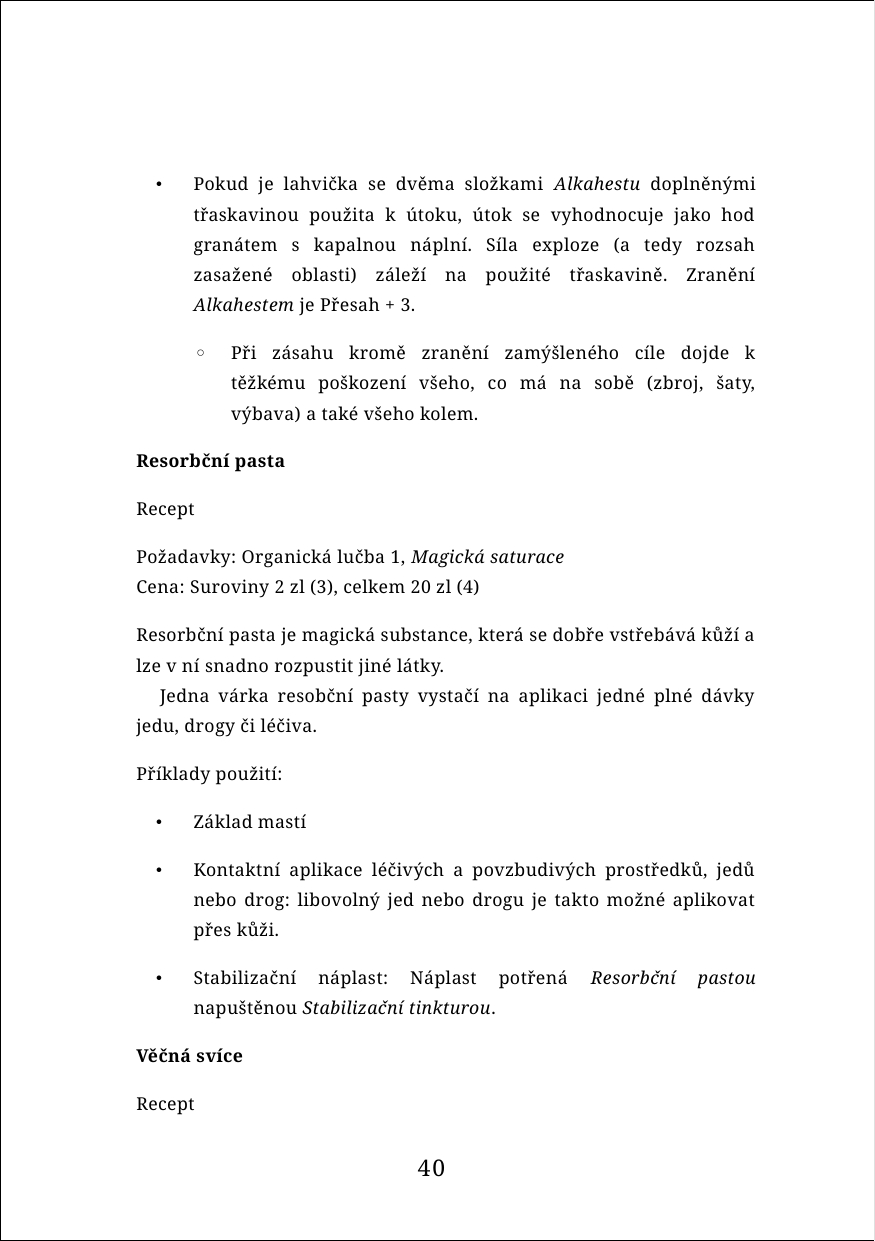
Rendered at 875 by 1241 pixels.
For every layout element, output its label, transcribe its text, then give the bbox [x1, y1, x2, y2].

list Kontaktní aplikace léčivých a povzbudivých prostředků, jedů nebo drog: libovolný jed nebo drogu je takto možné aplikovat přes kůži. [156, 857, 756, 942]
list Stabilizační náplast: Náplast potřená Resorbční pastou napuštěnou Stabilizační tinkturou. [156, 966, 756, 1020]
text Příklady použití: [136, 761, 756, 786]
text Recept [136, 1092, 756, 1116]
text Věčná svíce [136, 1044, 756, 1068]
list Pokud je lahvička se dvěma složkami Alkahestu doplněnými třaskavinou použita k útoku, útok se vyhodnocuje jako hod granátem s kapalnou náplní. Síla exploze (a tedy rozsah zasažené oblasti) záleží na použité třaskavině. Zranění Alkahestem je Přesah + 3. [156, 172, 756, 317]
text Resorbční pasta [136, 449, 756, 473]
list Při zásahu kromě zranění zamýšleného cíle dojde k těžkému poškození všeho, co má na sobě (zbroj, šaty, výbava) a také všeho kolem. [193, 341, 756, 425]
text Recept [136, 497, 756, 521]
text Resorbční pasta je magická substance, která se dobře vstřebává kůží a lze v ní snadno rozpustit jiné látky. Jedna várka resobční pasty vystačí na aplikaci jedné plné dávky jedu, drogy či léčiva. [136, 623, 756, 738]
text Požadavky: Organická lučba 1, Magická saturace Cena: Suroviny 2 zl (3), celkem 20 zl (4) [136, 545, 756, 599]
list Základ mastí [156, 809, 756, 833]
